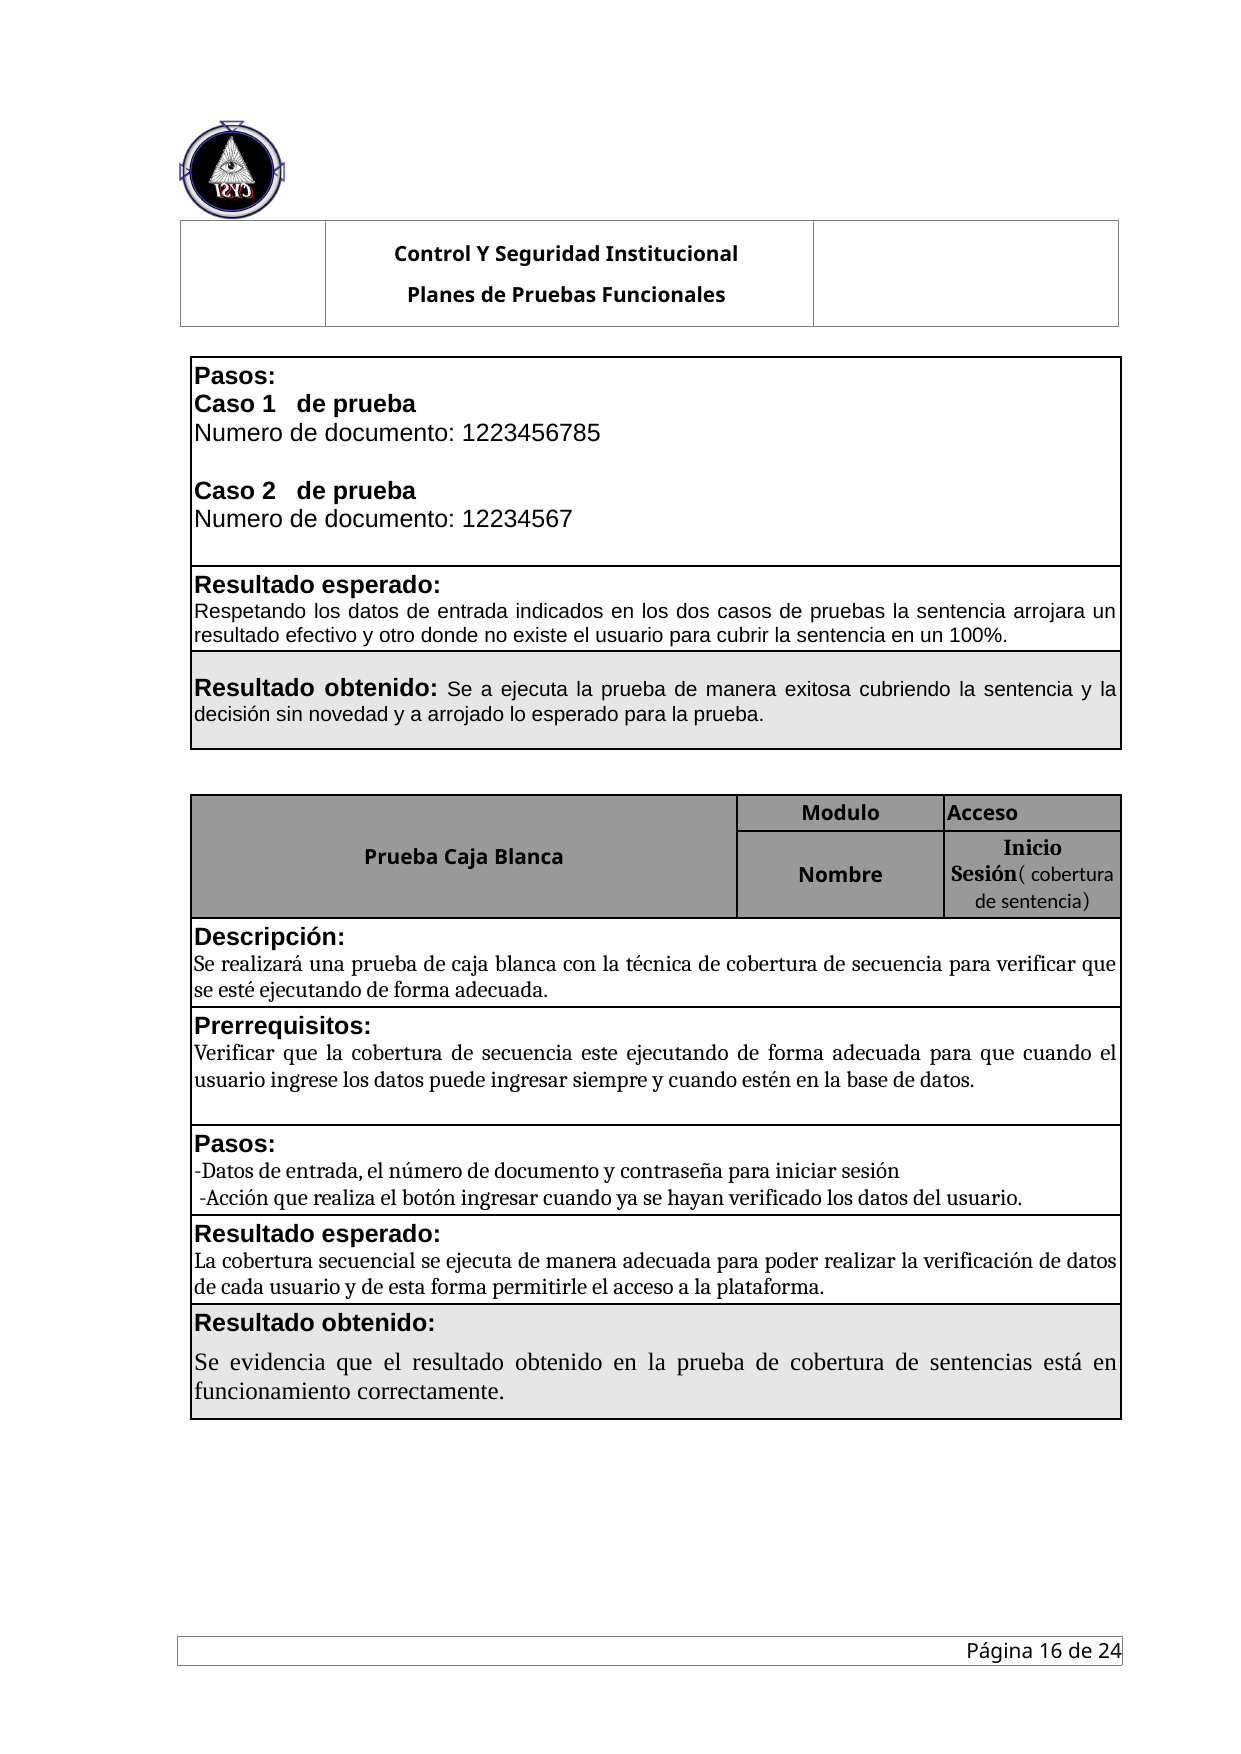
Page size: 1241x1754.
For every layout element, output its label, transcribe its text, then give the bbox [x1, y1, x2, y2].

table_cell Nombre [738, 832, 943, 917]
table_header Prueba Caja Blanca [192, 796, 736, 917]
table_cell Resultado obtenido: Se evidencia que el resultado obtenido en la prueba de cobertura de sentencias está en funcionamiento correctamente. [192, 1305, 1120, 1418]
table_cell Pasos: Caso 1 de prueba Numero de documento: 1223456785 Caso 2 de prueba Numero de documento: 12234567 [192, 358, 1120, 565]
table_header Acceso [945, 796, 1120, 830]
table_cell Resultado esperado: Respetando los datos de entrada indicados en los dos casos de pruebas la sentencia arrojara un resultado efectivo y otro donde no existe el usuario para cubrir la sentencia en un 100%. [192, 567, 1120, 649]
table_header Modulo [738, 796, 943, 830]
table_cell Resultado obtenido: Se a ejecuta la prueba de manera exitosa cubriendo la sentencia y la decisión sin novedad y a arrojado lo esperado para la prueba. [192, 652, 1120, 748]
table_cell Resultado esperado: La cobertura secuencial se ejecuta de manera adecuada para poder realizar la verificación de datos de cada usuario y de esta forma permitirle el acceso a la plataforma. [192, 1216, 1120, 1303]
table_cell Descripción: Se realizará una prueba de caja blanca con la técnica de cobertura de secuencia para verificar que se esté ejecutando de forma adecuada. [192, 919, 1120, 1006]
table_cell Pasos: -Datos de entrada, el número de documento y contraseña para iniciar sesión -Acción que realiza el botón ingresar cuando ya se hayan verificado los datos del usuario. [192, 1126, 1120, 1214]
table_cell Inicio Sesión( cobertura de sentencia) [945, 832, 1120, 917]
table_cell Prerrequisitos: Verificar que la cobertura de secuencia este ejecutando de forma adecuada para que cuando el usuario ingrese los datos puede ingresar siempre y cuando estén en la base de datos. [192, 1008, 1120, 1124]
